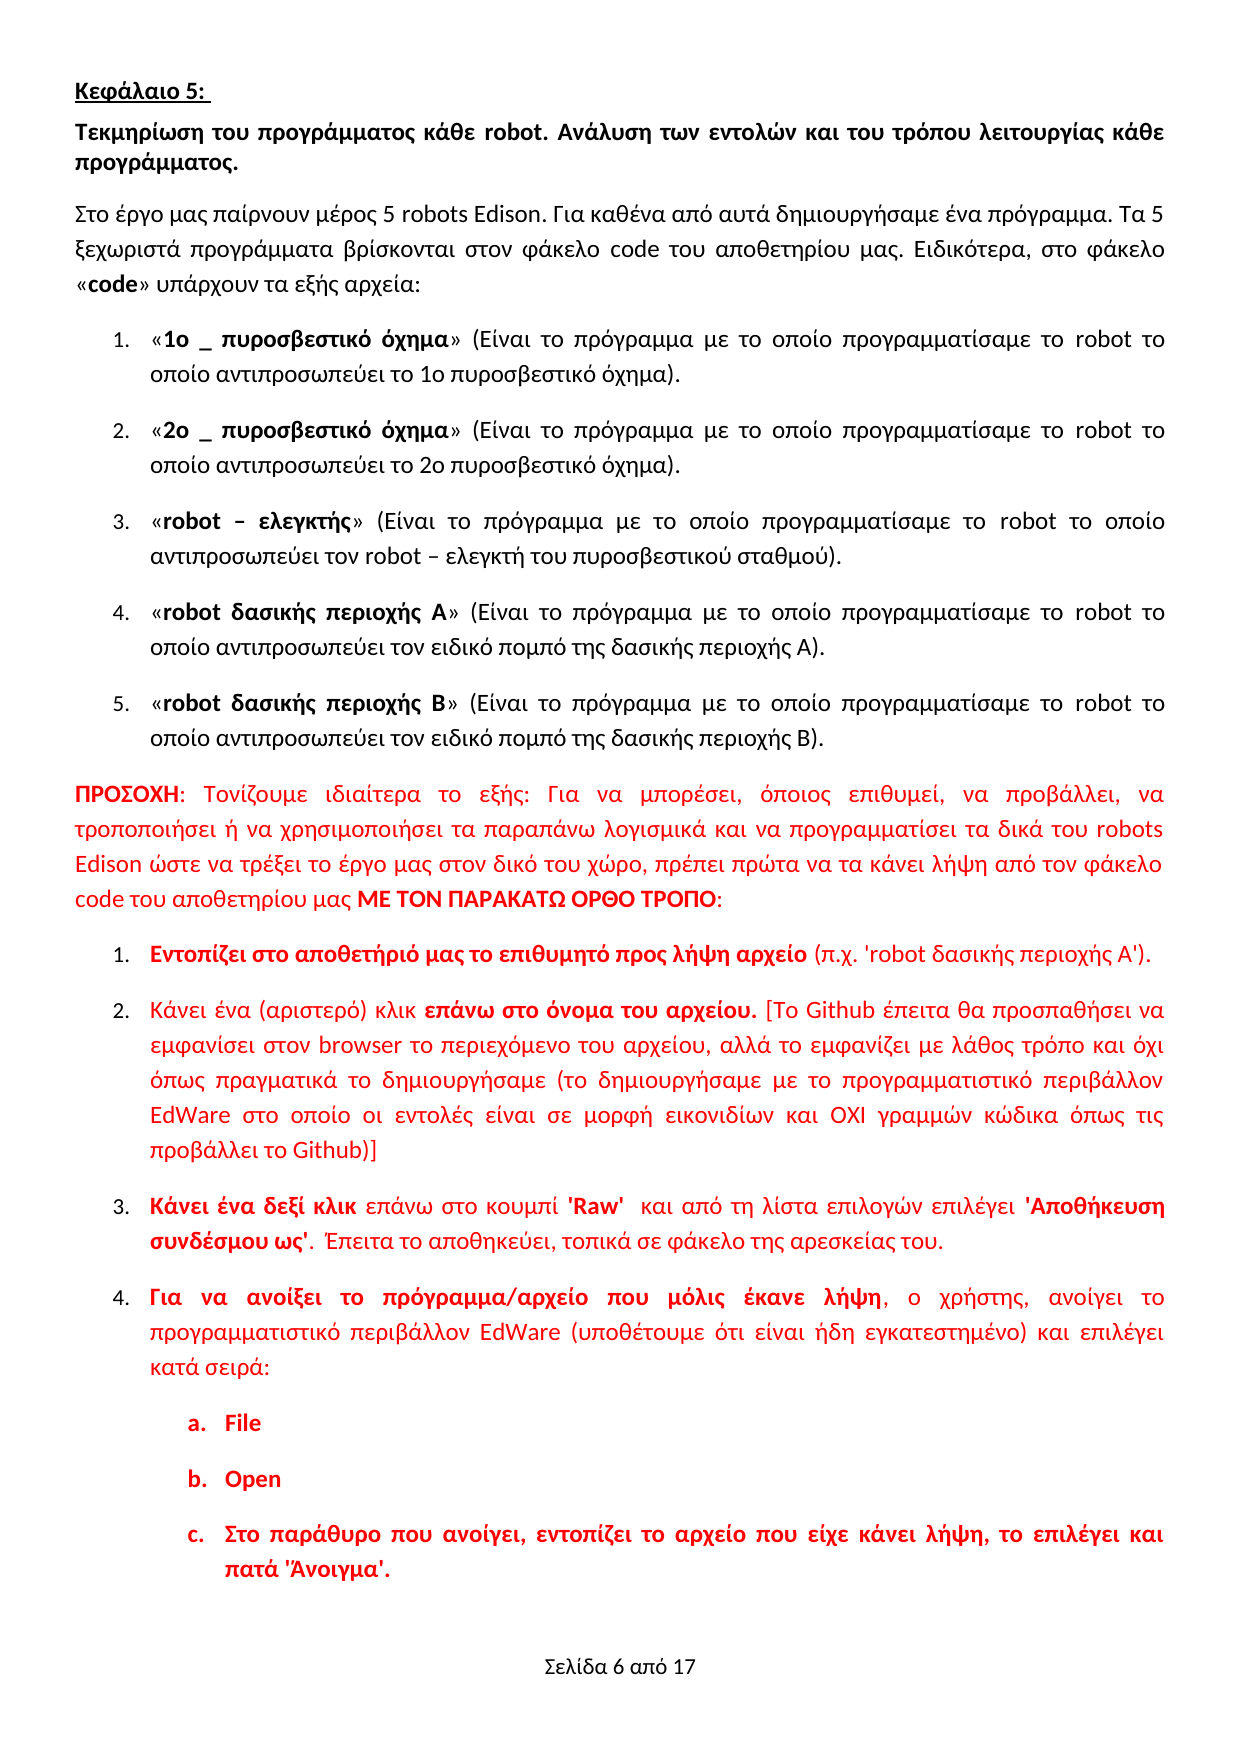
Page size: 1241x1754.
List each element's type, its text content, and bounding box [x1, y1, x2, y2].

list Κάνει ένα (αριστερό) κλικ επάνω στο όνομα του αρχείου. [Το Github έπειτα θα προσπαθήσει να εμφανίσει στον browser το περιεχόμενο του αρχείου, αλλά το εμφανίζει με λάθος τρόπο και όχι όπως πραγματικά το δημιουργήσαμε (το δημιουργήσαμε με το προγραμματιστικό περιβάλλον EdWare στο οποίο οι εντολές είναι σε μορφή εικονιδίων και ΟΧΙ γραμμών κώδικα όπως τις προβάλλει το Github)] [112, 994, 1165, 1165]
list File [187, 1407, 1165, 1437]
list «robot δασικής περιοχής Β» (Είναι το πρόγραμμα με το οποίο προγραμματίσαμε το robot το οποίο αντιπροσωπεύει τον ειδικό πομπό της δασικής περιοχής Β). [112, 687, 1165, 752]
list «1o _ πυροσβεστικό όχημα» (Είναι το πρόγραμμα με το οποίο προγραμματίσαμε το robot το οποίο αντιπροσωπεύει το 1o πυροσβεστικό όχημα). [112, 324, 1165, 389]
list Για να ανοίξει το πρόγραμμα/αρχείο που μόλις έκανε λήψη, ο χρήστης, ανοίγει το προγραμματιστικό περιβάλλον EdWare (υποθέτουμε ότι είναι ήδη εγκατεστημένο) και επιλέγει κατά σειρά: [112, 1281, 1165, 1382]
list «robot δασικής περιοχής Α» (Είναι το πρόγραμμα με το οποίο προγραμματίσαμε το robot το οποίο αντιπροσωπεύει τον ειδικό πομπό της δασικής περιοχής Α). [112, 596, 1165, 662]
list «2o _ πυροσβεστικό όχημα» (Είναι το πρόγραμμα με το οποίο προγραμματίσαμε το robot το οποίο αντιπροσωπεύει το 2o πυροσβεστικό όχημα). [112, 414, 1165, 480]
text Στο έργο μας παίρνουν μέρος 5 robots Edison. Για καθένα από αυτά δημιουργήσαμε ένα πρόγραμμα. Τα 5 ξεχωριστά προγράμματα βρίσκονται στον φάκελο code του αποθετηρίου μας. Ειδικότερα, στο φάκελο «code» υπάρχουν τα εξής αρχεία: [75, 198, 1165, 298]
list Open [187, 1463, 1165, 1493]
text ΠΡΟΣΟΧΗ: Τονίζουμε ιδιαίτερα το εξής: Για να μπορέσει, όποιος επιθυμεί, να προβάλλει, να τροποποιήσει ή να χρησιμοποιήσει τα παραπάνω λογισμικά και να προγραμματίσει τα δικά του robots Edison ώστε να τρέξει το έργο μας στον δικό του χώρο, πρέπει πρώτα να τα κάνει λήψη από τον φάκελο code του αποθετηρίου μας ΜΕ ΤΟΝ ΠΑΡΑΚΑΤΩ ΟΡΘΟ ΤΡΟΠΟ: [75, 778, 1165, 913]
list Στο παράθυρο που ανοίγει, εντοπίζει το αρχείο που είχε κάνει λήψη, το επιλέγει και πατά 'Άνοιγμα'. [187, 1519, 1165, 1584]
list Εντοπίζει στο αποθετήριό μας το επιθυμητό προς λήψη αρχείο (π.χ. 'robot δασικής περιοχής Α'). [112, 939, 1165, 969]
text Τεκμηρίωση του προγράμματος κάθε robot. Ανάλυση των εντολών και του τρόπου λειτουργίας κάθε προγράμματος. [75, 116, 1165, 177]
text Κεφάλαιο 5: [75, 75, 1165, 106]
list «robot – ελεγκτής» (Είναι το πρόγραμμα με το οποίο προγραμματίσαμε το robot το οποίο αντιπροσωπεύει τον robot – ελεγκτή του πυροσβεστικού σταθμού). [112, 505, 1165, 571]
list Κάνει ένα δεξί κλικ επάνω στο κουμπί 'Raw' και από τη λίστα επιλογών επιλέγει 'Αποθήκευση συνδέσμου ως'. Έπειτα το αποθηκεύει, τοπικά σε φάκελο της αρεσκείας του. [112, 1190, 1165, 1256]
